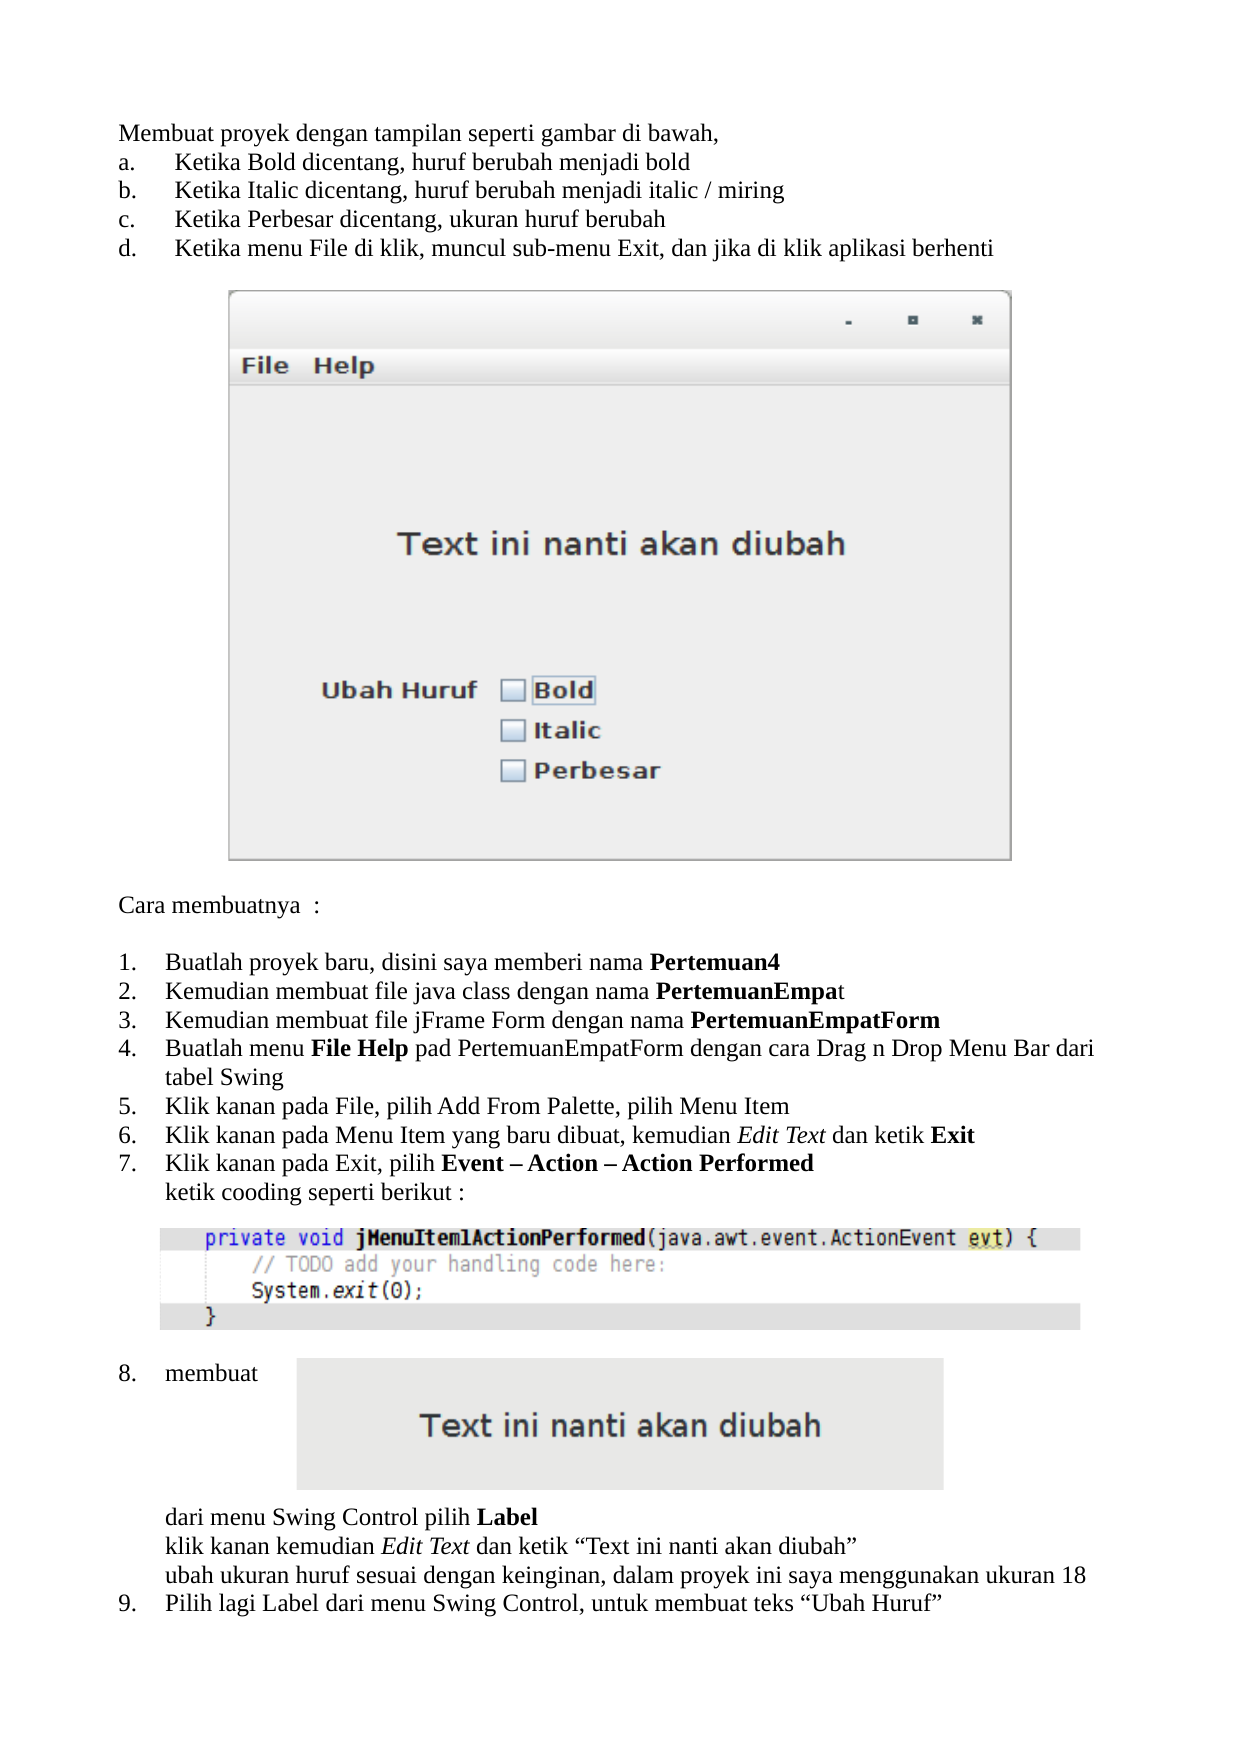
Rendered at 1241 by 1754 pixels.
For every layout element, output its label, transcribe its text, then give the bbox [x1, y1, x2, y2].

text ubah ukuran huruf sesuai dengan keinginan, dalam proyek ini saya menggunakan ukuran 18 [118, 1560, 1122, 1588]
text 1. Buatlah proyek baru, disini saya memberi nama Pertemuan4 [118, 947, 1122, 976]
text 5. Klik kanan pada File, pilih Add From Palette, pilih Menu Item [118, 1091, 1122, 1120]
text a. Ketika Bold dicentang, huruf berubah menjadi bold [118, 147, 1122, 176]
text 8. membuat [118, 1358, 296, 1387]
text 7. Klik kanan pada Exit, pilih Event – Action – Action Performed [118, 1148, 1122, 1177]
text 3. Kemudian membuat file jFrame Form dengan nama PertemuanEmpatForm [118, 1005, 1122, 1033]
text 2. Kemudian membuat file java class dengan nama PertemuanEmpat [118, 976, 1122, 1005]
picture [228, 290, 1012, 861]
text d. Ketika menu File di klik, muncul sub-menu Exit, dan jika di klik aplikasi berhenti [118, 233, 1122, 262]
text Membuat proyek dengan tampilan seperti gambar di bawah, [118, 118, 1122, 147]
text c. Ketika Perbesar dicentang, ukuran huruf berubah [118, 204, 1122, 233]
text 4. Buatlah menu File Help pad PertemuanEmpatForm dengan cara Drag n Drop Menu Bar dari tabel Swing [118, 1033, 1122, 1091]
text b. Ketika Italic dicentang, huruf berubah menjadi italic / miring [118, 176, 1122, 204]
text [944, 1358, 1122, 1387]
text klik kanan kemudian Edit Text dan ketik “Text ini nanti akan diubah” [118, 1531, 1122, 1560]
picture [159, 1228, 1081, 1330]
text Cara membuatnya : [118, 890, 1122, 918]
text 9. Pilih lagi Label dari menu Swing Control, untuk membuat teks “Ubah Huruf” [118, 1588, 1122, 1617]
text 6. Klik kanan pada Menu Item yang baru dibuat, kemudian Edit Text dan ketik Exit [118, 1120, 1122, 1148]
text ketik cooding seperti berikut : [118, 1177, 1122, 1206]
picture [296, 1358, 944, 1490]
text dari menu Swing Control pilih Label [118, 1502, 1122, 1531]
